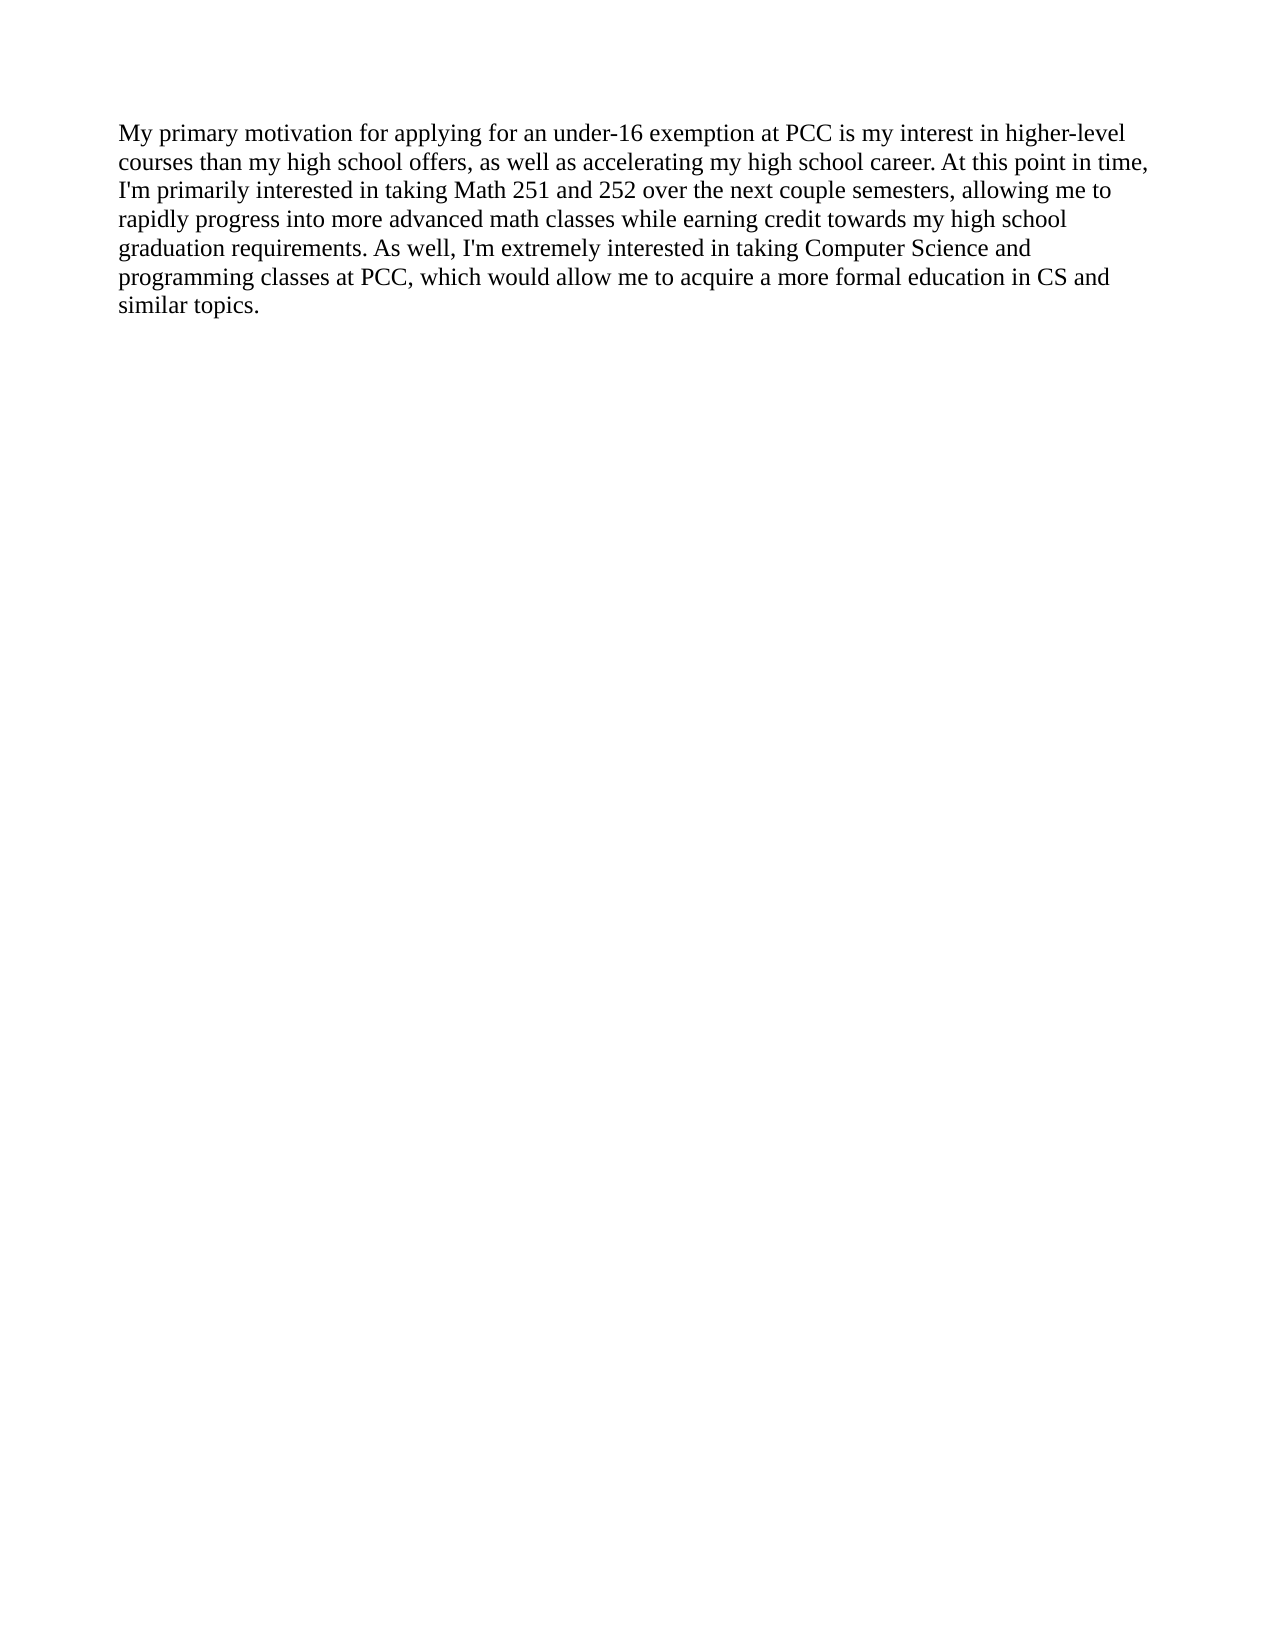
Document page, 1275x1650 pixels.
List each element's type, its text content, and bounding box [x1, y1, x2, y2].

text My primary motivation for applying for an under-16 exemption at PCC is my interest in higher-level courses than my high school offers, as well as accelerating my high school career. At this point in time, I'm primarily interested in taking Math 251 and 252 over the next couple semesters, allowing me to rapidly progress into more advanced math classes while earning credit towards my high school graduation requirements. As well, I'm extremely interested in taking Computer Science and programming classes at PCC, which would allow me to acquire a more formal education in CS and similar topics. [118, 118, 1157, 319]
